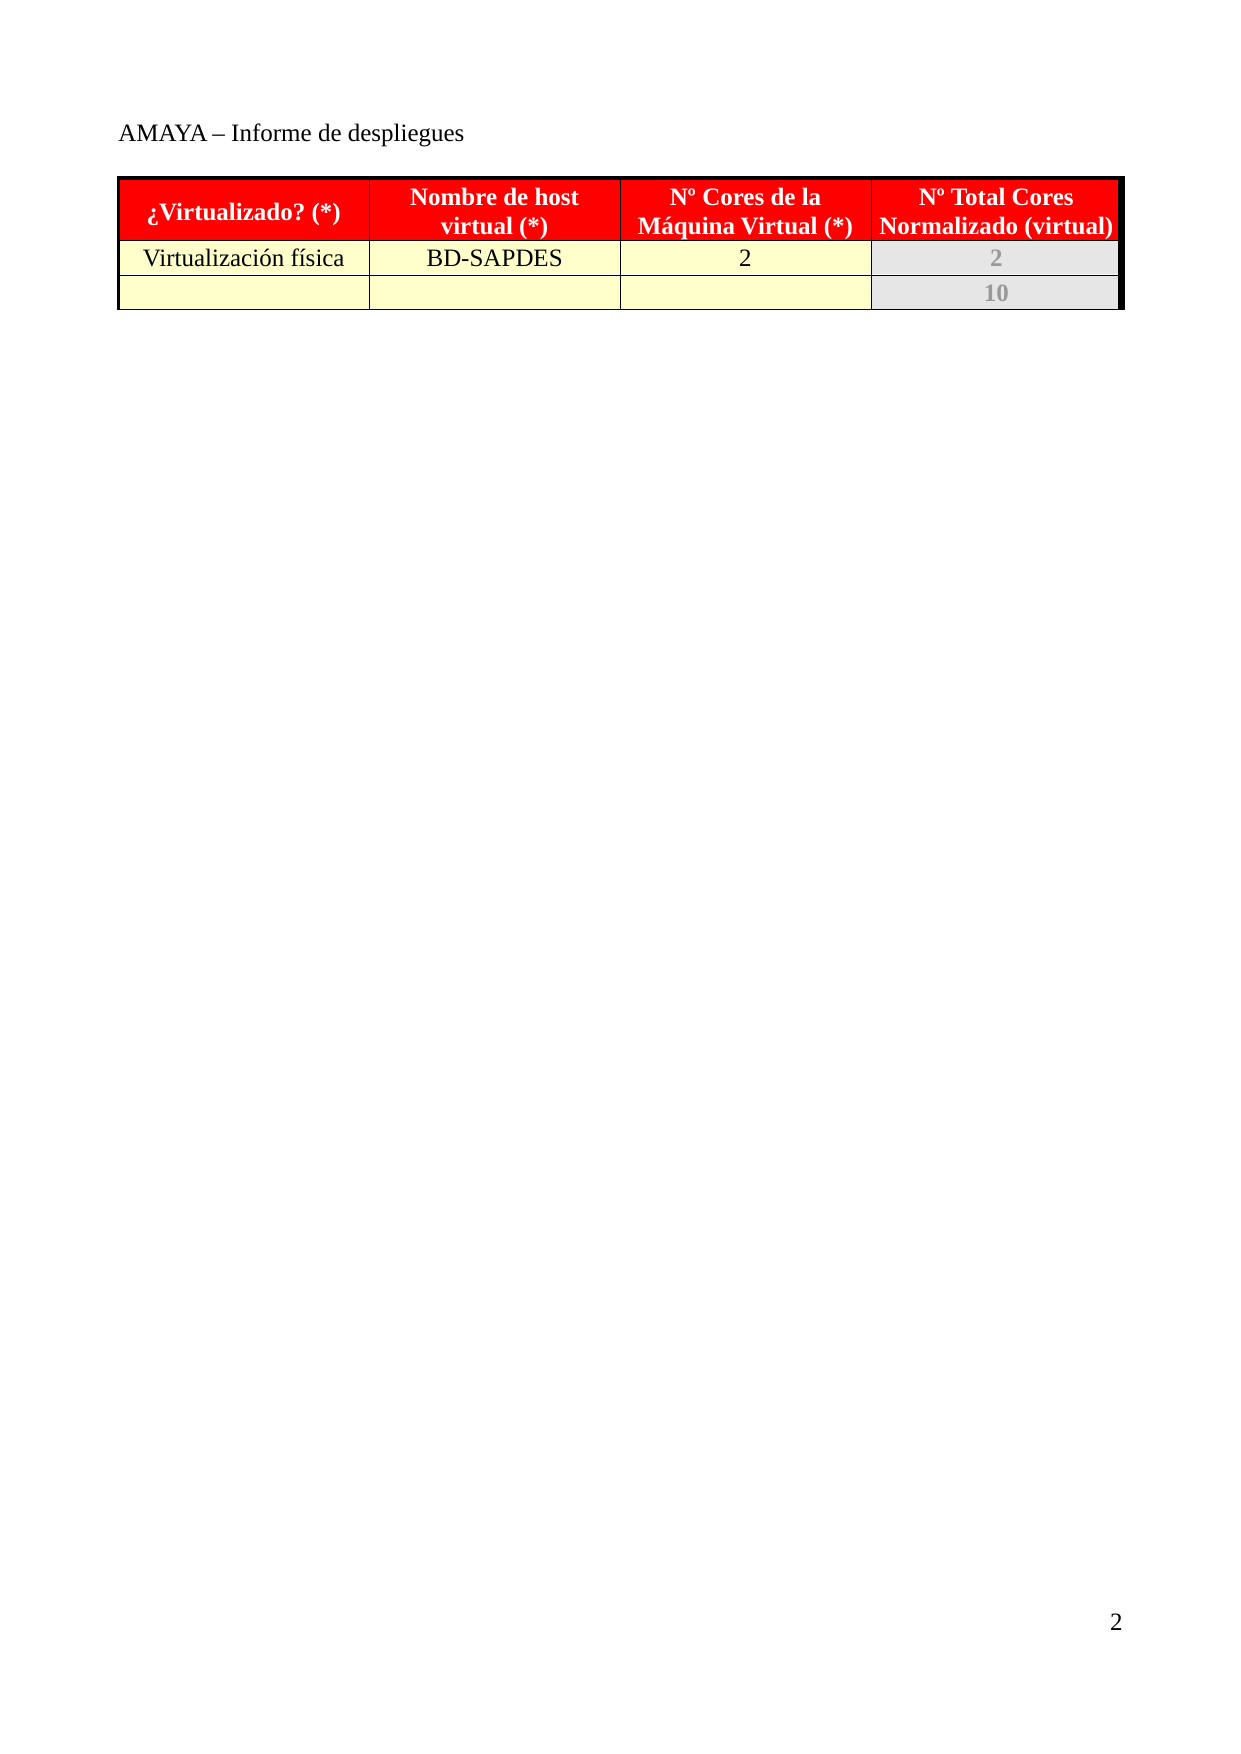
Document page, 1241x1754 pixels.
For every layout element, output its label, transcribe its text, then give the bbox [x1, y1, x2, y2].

table_cell 10 [872, 276, 1118, 309]
table_cell [120, 276, 369, 309]
table_cell [370, 276, 620, 309]
table_cell BD-SAPDES [370, 241, 620, 274]
table_cell [621, 276, 871, 309]
table_cell 2 [872, 241, 1118, 274]
table_header Nº Cores de la Máquina Virtual (*) [621, 180, 871, 240]
table_header ¿Virtualizado? (*) [120, 180, 369, 240]
table_cell Virtualización física [120, 241, 369, 274]
table_header Nombre de host virtual (*) [370, 180, 620, 240]
table_cell 2 [621, 241, 871, 274]
table_header Nº Total Cores Normalizado (virtual) [872, 180, 1118, 240]
